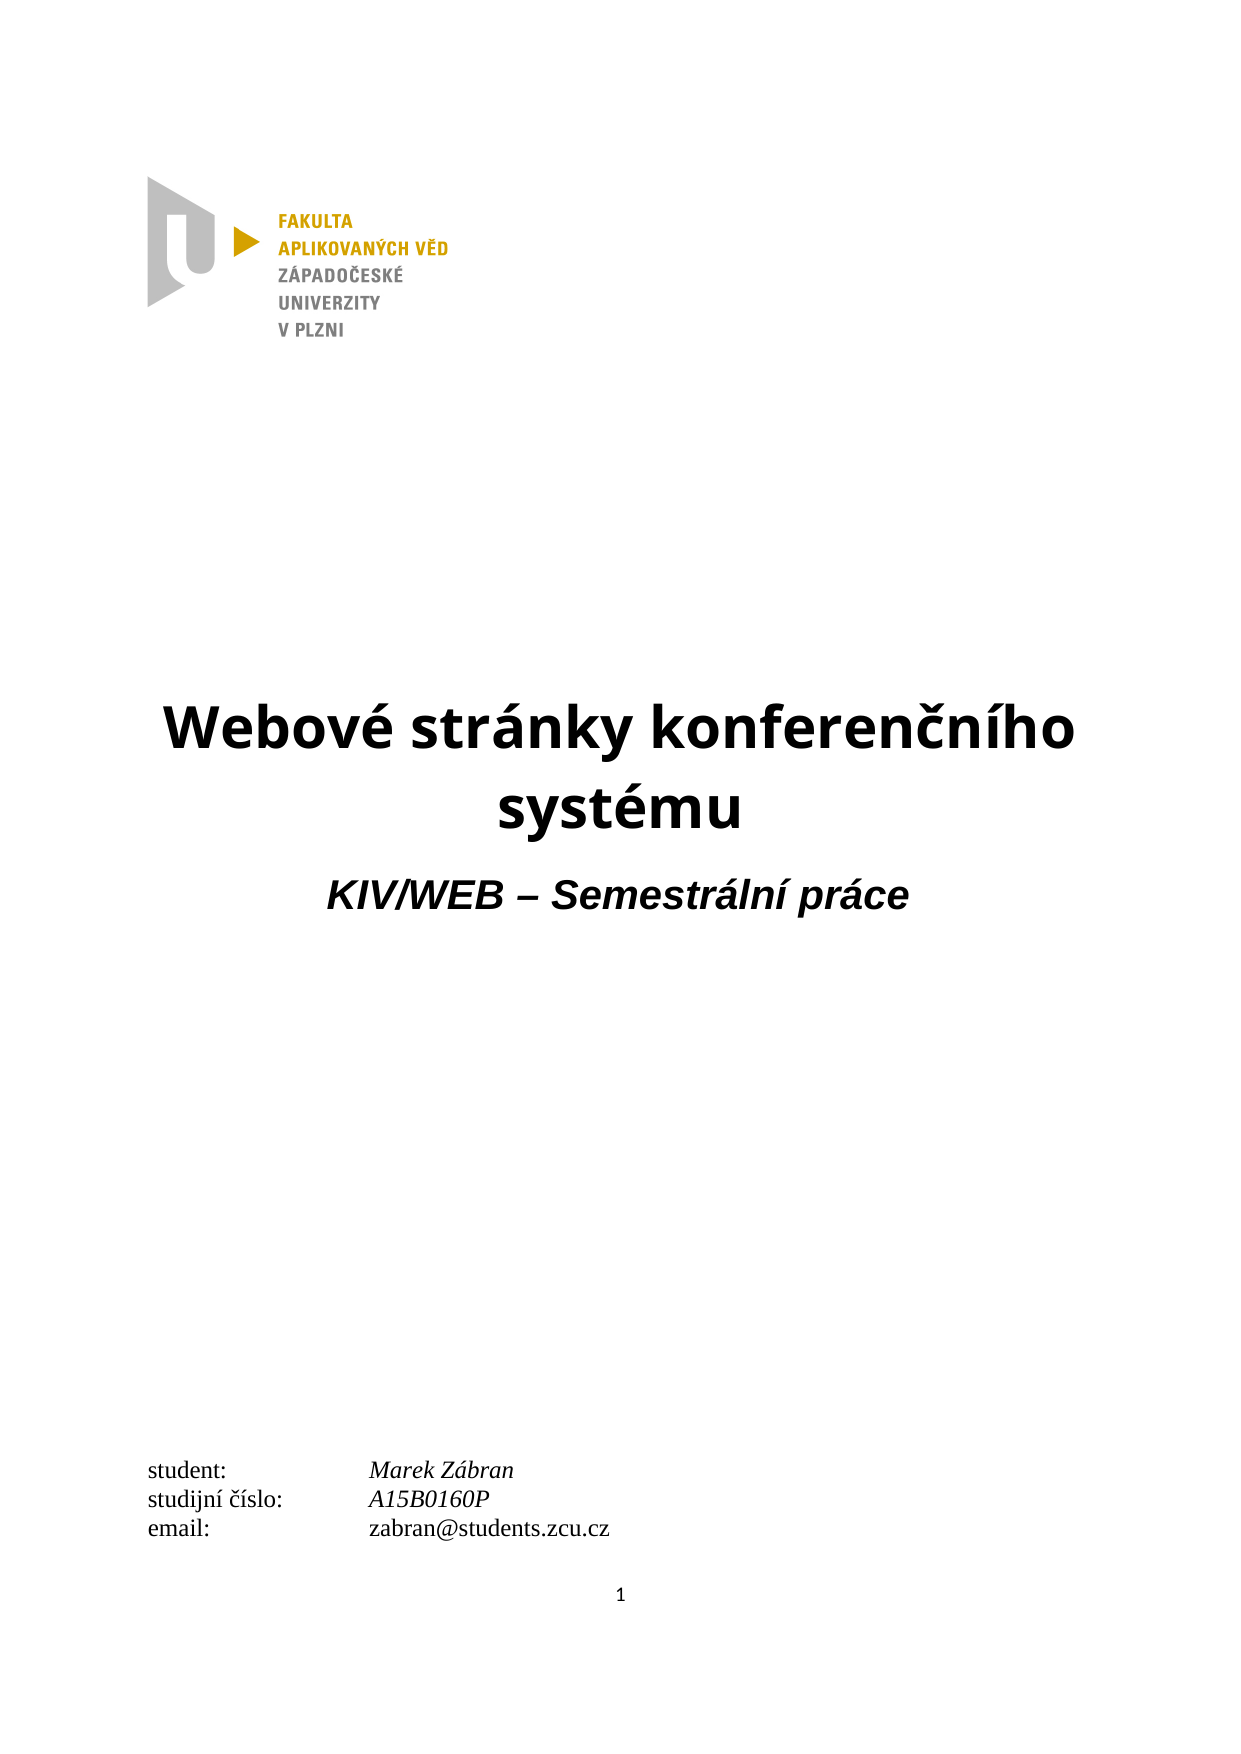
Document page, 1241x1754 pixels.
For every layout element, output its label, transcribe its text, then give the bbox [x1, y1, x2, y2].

picture [147, 176, 448, 337]
text student: Marek Zábran [148, 1456, 1093, 1484]
text studijní číslo: A15B0160P [148, 1484, 1093, 1513]
text Webové stránky konferenčního systému [148, 686, 1093, 845]
subtitle KIV/WEB – Semestrální práce [148, 870, 1093, 918]
text email: zabran@students.zcu.cz [148, 1513, 1093, 1542]
